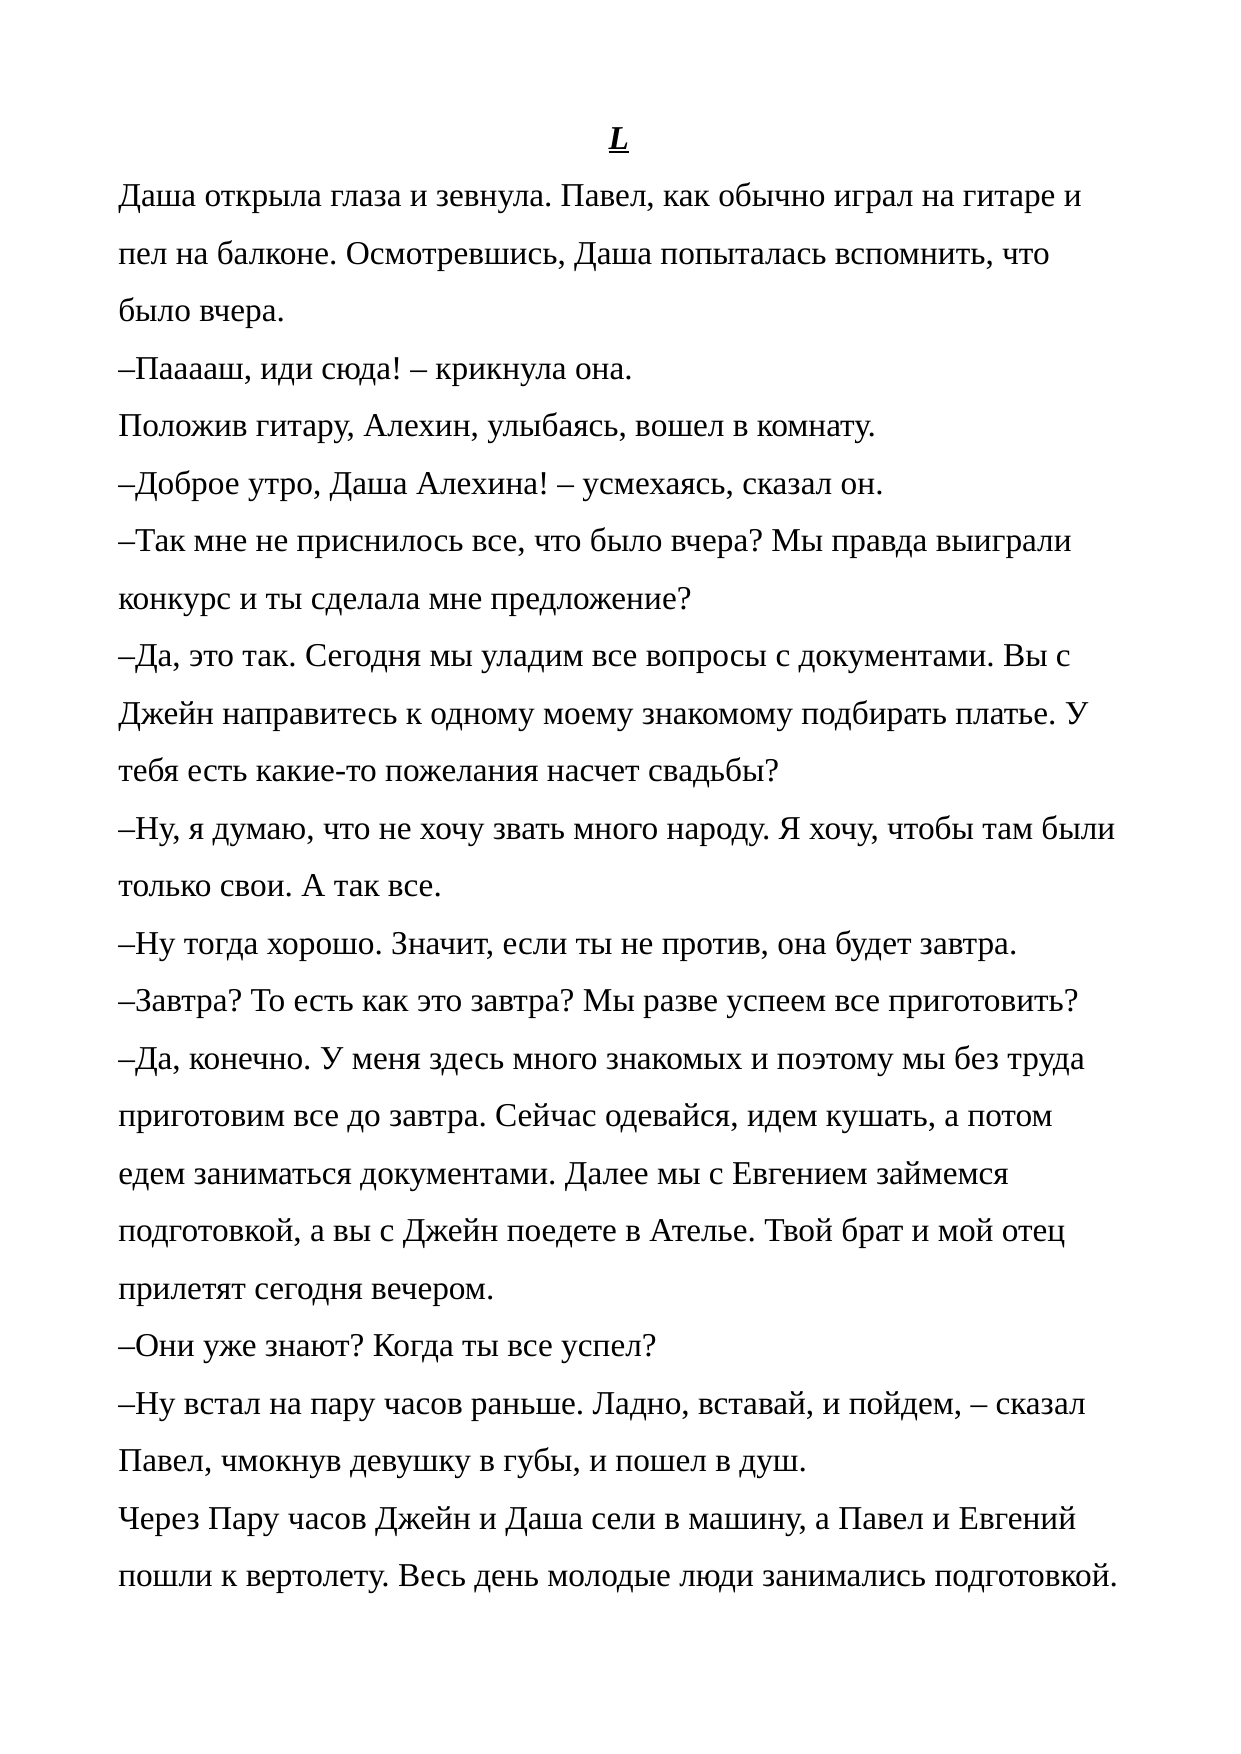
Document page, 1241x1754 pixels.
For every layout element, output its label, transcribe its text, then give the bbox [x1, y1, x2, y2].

text –Ну встал на пару часов раньше. Ладно, вставай, и пойдем, – сказал Павел, чмокнув девушку в губы, и пошел в душ. [118, 1383, 1122, 1479]
text –Да, конечно. У меня здесь много знакомых и поэтому мы без труда приготовим все до завтра. Сейчас одевайся, идем кушать, а потом едем заниматься документами. Далее мы с Евгением займемся подготовкой, а вы с Джейн поедете в Ателье. Твой брат и мой отец прилетят сегодня вечером. [118, 1038, 1122, 1306]
text –Да, это так. Сегодня мы уладим все вопросы с документами. Вы с Джейн направитесь к одному моему знакомому подбирать платье. У тебя есть какие-то пожелания насчет свадьбы? [118, 636, 1122, 789]
text L [118, 118, 1122, 156]
text –Они уже знают? Когда ты все успел? [118, 1326, 1122, 1364]
text Положив гитару, Алехин, улыбаясь, вошел в комнату. [118, 406, 1122, 444]
text –Ну тогда хорошо. Значит, если ты не против, она будет завтра. [118, 923, 1122, 961]
text –Доброе утро, Даша Алехина! – усмехаясь, сказал он. [118, 463, 1122, 501]
text –Завтра? То есть как это завтра? Мы разве успеем все приготовить? [118, 981, 1122, 1019]
text –Пааааш, иди сюда! – крикнула она. [118, 348, 1122, 386]
text –Ну, я думаю, что не хочу звать много народу. Я хочу, чтобы там были только свои. А так все. [118, 808, 1122, 904]
text Через Пару часов Джейн и Даша сели в машину, а Павел и Евгений пошли к вертолету. Весь день молодые люди занимались подготовкой. [118, 1498, 1122, 1594]
text Даша открыла глаза и зевнула. Павел, как обычно играл на гитаре и пел на балконе. Осмотревшись, Даша попыталась вспомнить, что было вчера. [118, 176, 1122, 329]
text –Так мне не приснилось все, что было вчера? Мы правда выиграли конкурс и ты сделала мне предложение? [118, 521, 1122, 616]
